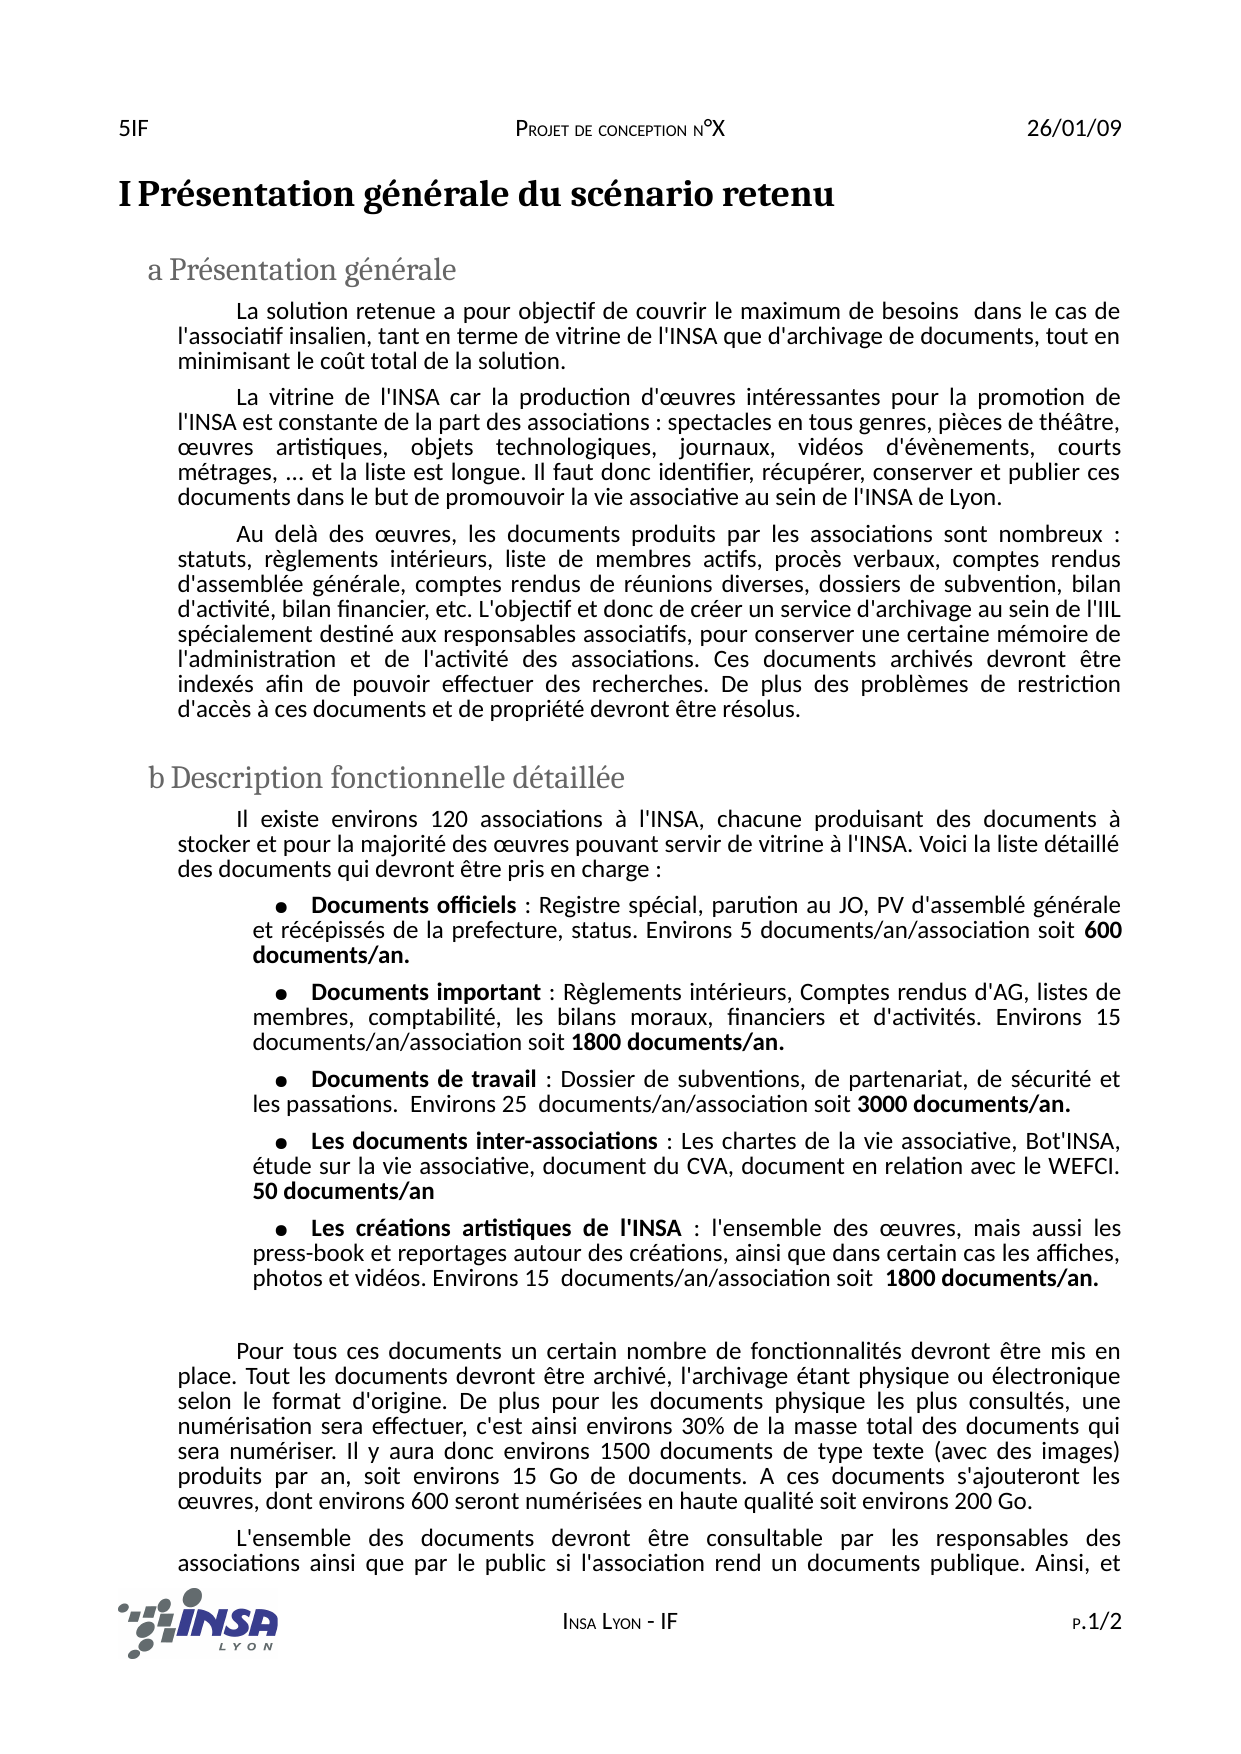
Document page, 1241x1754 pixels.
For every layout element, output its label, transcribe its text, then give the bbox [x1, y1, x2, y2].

list Documents de travail : Dossier de subventions, de partenariat, de sécurité et les passations. Environs 25 documents/an/association soit 3000 documents/an. [215, 1069, 1122, 1119]
picture [118, 1588, 278, 1659]
text La vitrine de l'INSA car la production d'œuvres intéressantes pour la promotion de l'INSA est constante de la part des associations : spectacles en tous genres, pièces de théâtre, œuvres artistiques, objets technologiques, journaux, vidéos d'évènements, courts métrages, ... et la liste est longue. Il faut donc identifier, récupérer, conserver et publier ces documents dans le but de promouvoir la vie associative au sein de l'INSA de Lyon. [177, 387, 1122, 512]
text Il existe environs 120 associations à l'INSA, chacune produisant des documents à stocker et pour la majorité des œuvres pouvant servir de vitrine à l'INSA. Voici la liste détaillé des documents qui devront être pris en charge : [177, 808, 1122, 883]
list Les documents inter-associations : Les chartes de la vie associative, Bot'INSA, étude sur la vie associative, document du CVA, document en relation avec le WEFCI. 50 documents/an [215, 1131, 1122, 1206]
subtitle Présentation générale [118, 251, 1122, 288]
subtitle Description fonctionnelle détaillée [118, 759, 1122, 797]
text Pour tous ces documents un certain nombre de fonctionnalités devront être mis en place. Tout les documents devront être archivé, l'archivage étant physique ou électronique selon le format d'origine. De plus pour les documents physique les plus consultés, une numérisation sera effectuer, c'est ainsi environs 30% de la masse total des documents qui sera numériser. Il y aura donc environs 1500 documents de type texte (avec des images) produits par an, soit environs 15 Go de documents. A ces documents s'ajouteront les œuvres, dont environs 600 seront numérisées en haute qualité soit environs 200 Go. [177, 1341, 1122, 1516]
list Documents officiels : Registre spécial, parution au JO, PV d'assemblé générale et récépissés de la prefecture, status. Environs 5 documents/an/association soit 600 documents/an. [215, 895, 1122, 970]
text La solution retenue a pour objectif de couvrir le maximum de besoins dans le cas de l'associatif insalien, tant en terme de vitrine de l'INSA que d'archivage de documents, tout en minimisant le coût total de la solution. [177, 300, 1122, 375]
subtitle Présentation générale du scénario retenu [118, 173, 1122, 216]
list Documents important : Règlements intérieurs, Comptes rendus d'AG, listes de membres, comptabilité, les bilans moraux, financiers et d'activités. Environs 15 documents/an/association soit 1800 documents/an. [215, 982, 1122, 1057]
text L'ensemble des documents devront être consultable par les responsables des associations ainsi que par le public si l'association rend un documents publique. Ainsi, et [177, 1528, 1122, 1578]
list Les créations artistiques de l'INSA : l'ensemble des œuvres, mais aussi les press-book et reportages autour des créations, ainsi que dans certain cas les affiches, photos et vidéos. Environs 15 documents/an/association soit 1800 documents/an. [215, 1217, 1122, 1292]
text Au delà des œuvres, les documents produits par les associations sont nombreux : statuts, règlements intérieurs, liste de membres actifs, procès verbaux, comptes rendus d'assemblée générale, comptes rendus de réunions diverses, dossiers de subvention, bilan d'activité, bilan financier, etc. L'objectif et donc de créer un service d'archivage au sein de l'IIL spécialement destiné aux responsables associatifs, pour conserver une certaine mémoire de l'administration et de l'activité des associations. Ces documents archivés devront être indexés afin de pouvoir effectuer des recherches. De plus des problèmes de restriction d'accès à ces documents et de propriété devront être résolus. [177, 524, 1122, 724]
